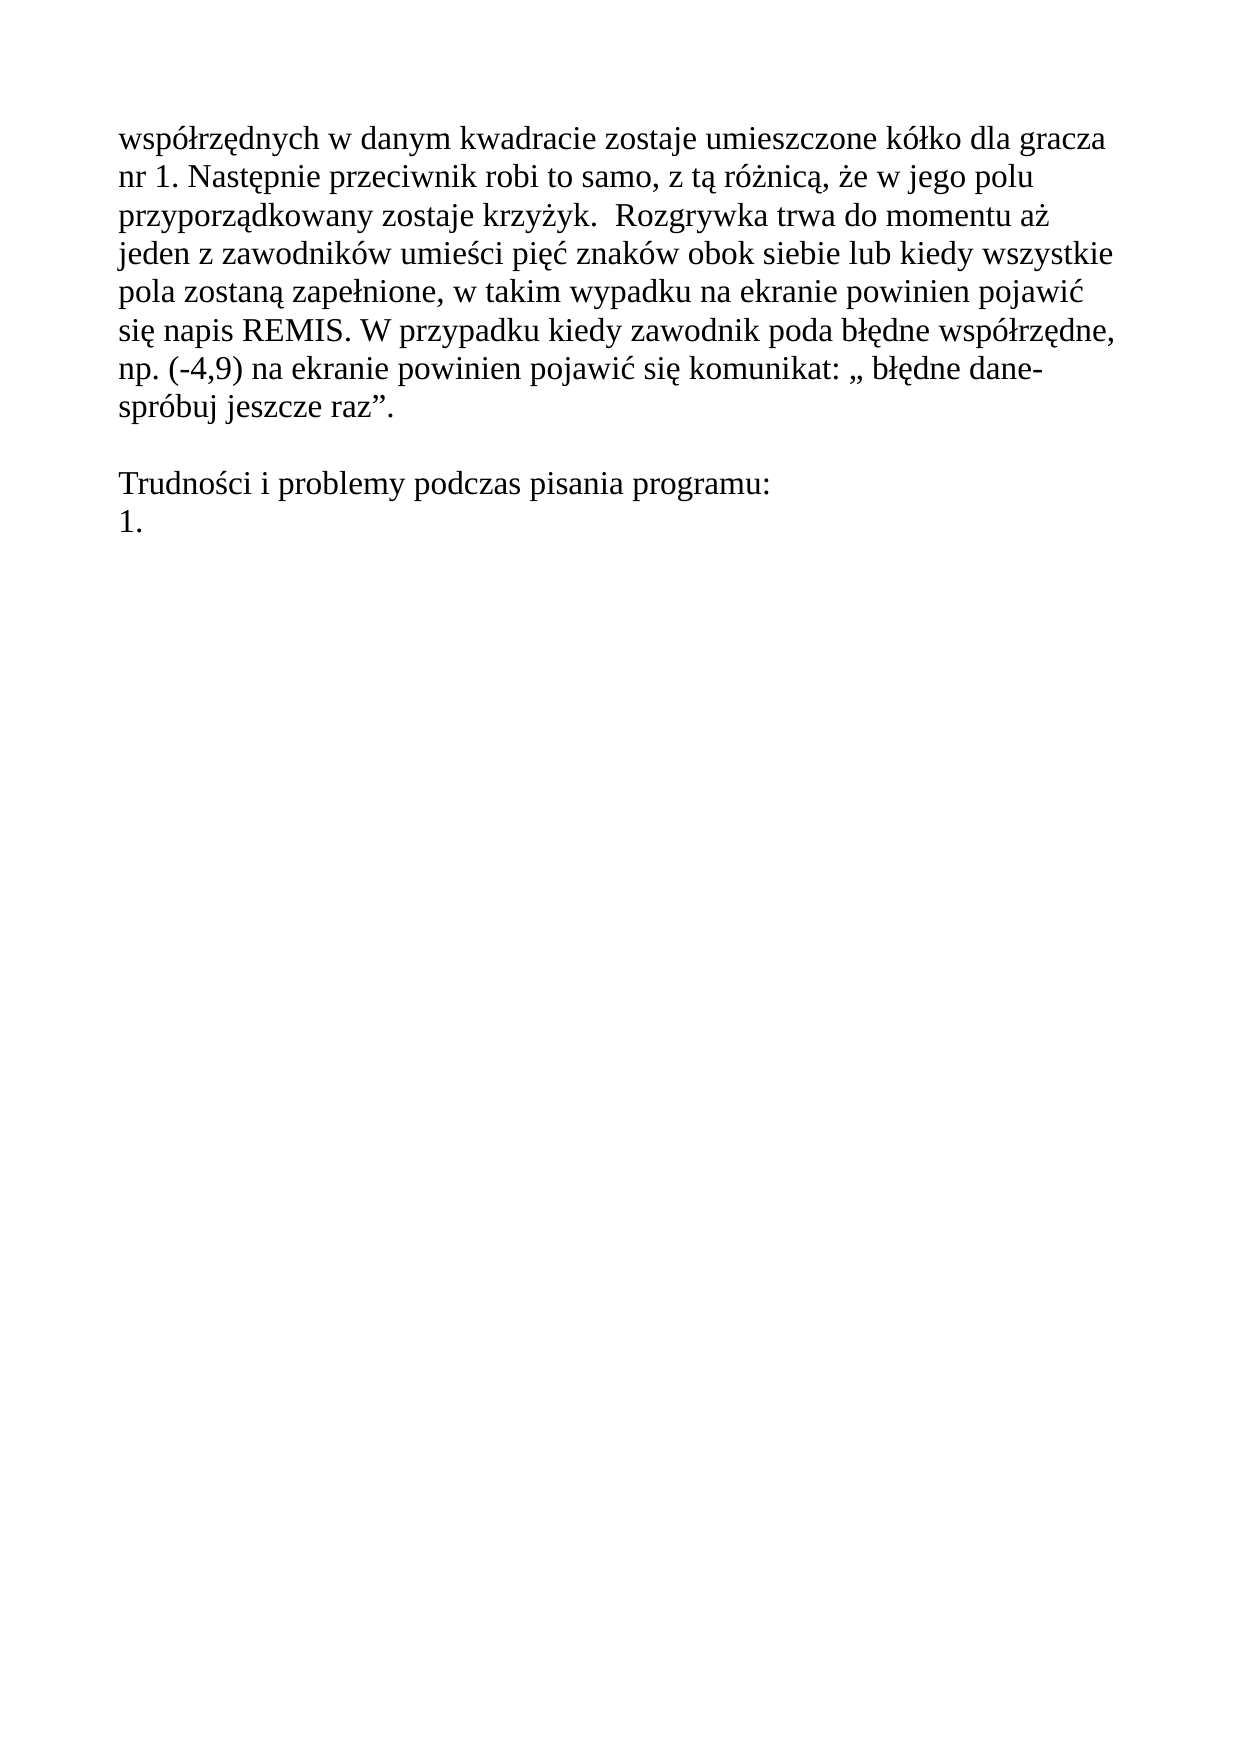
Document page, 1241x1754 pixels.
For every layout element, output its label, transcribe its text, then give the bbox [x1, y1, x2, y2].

text 1. [118, 501, 1122, 540]
text współrzędnych w danym kwadracie zostaje umieszczone kółko dla gracza nr 1. Następnie przeciwnik robi to samo, z tą różnicą, że w jego polu przyporządkowany zostaje krzyżyk. Rozgrywka trwa do momentu aż jeden z zawodników umieści pięć znaków obok siebie lub kiedy wszystkie pola zostaną zapełnione, w takim wypadku na ekranie powinien pojawić się napis REMIS. W przypadku kiedy zawodnik poda błędne współrzędne, np. (-4,9) na ekranie powinien pojawić się komunikat: „ błędne dane- spróbuj jeszcze raz”. [118, 118, 1122, 425]
text Trudności i problemy podczas pisania programu: [118, 463, 1122, 501]
